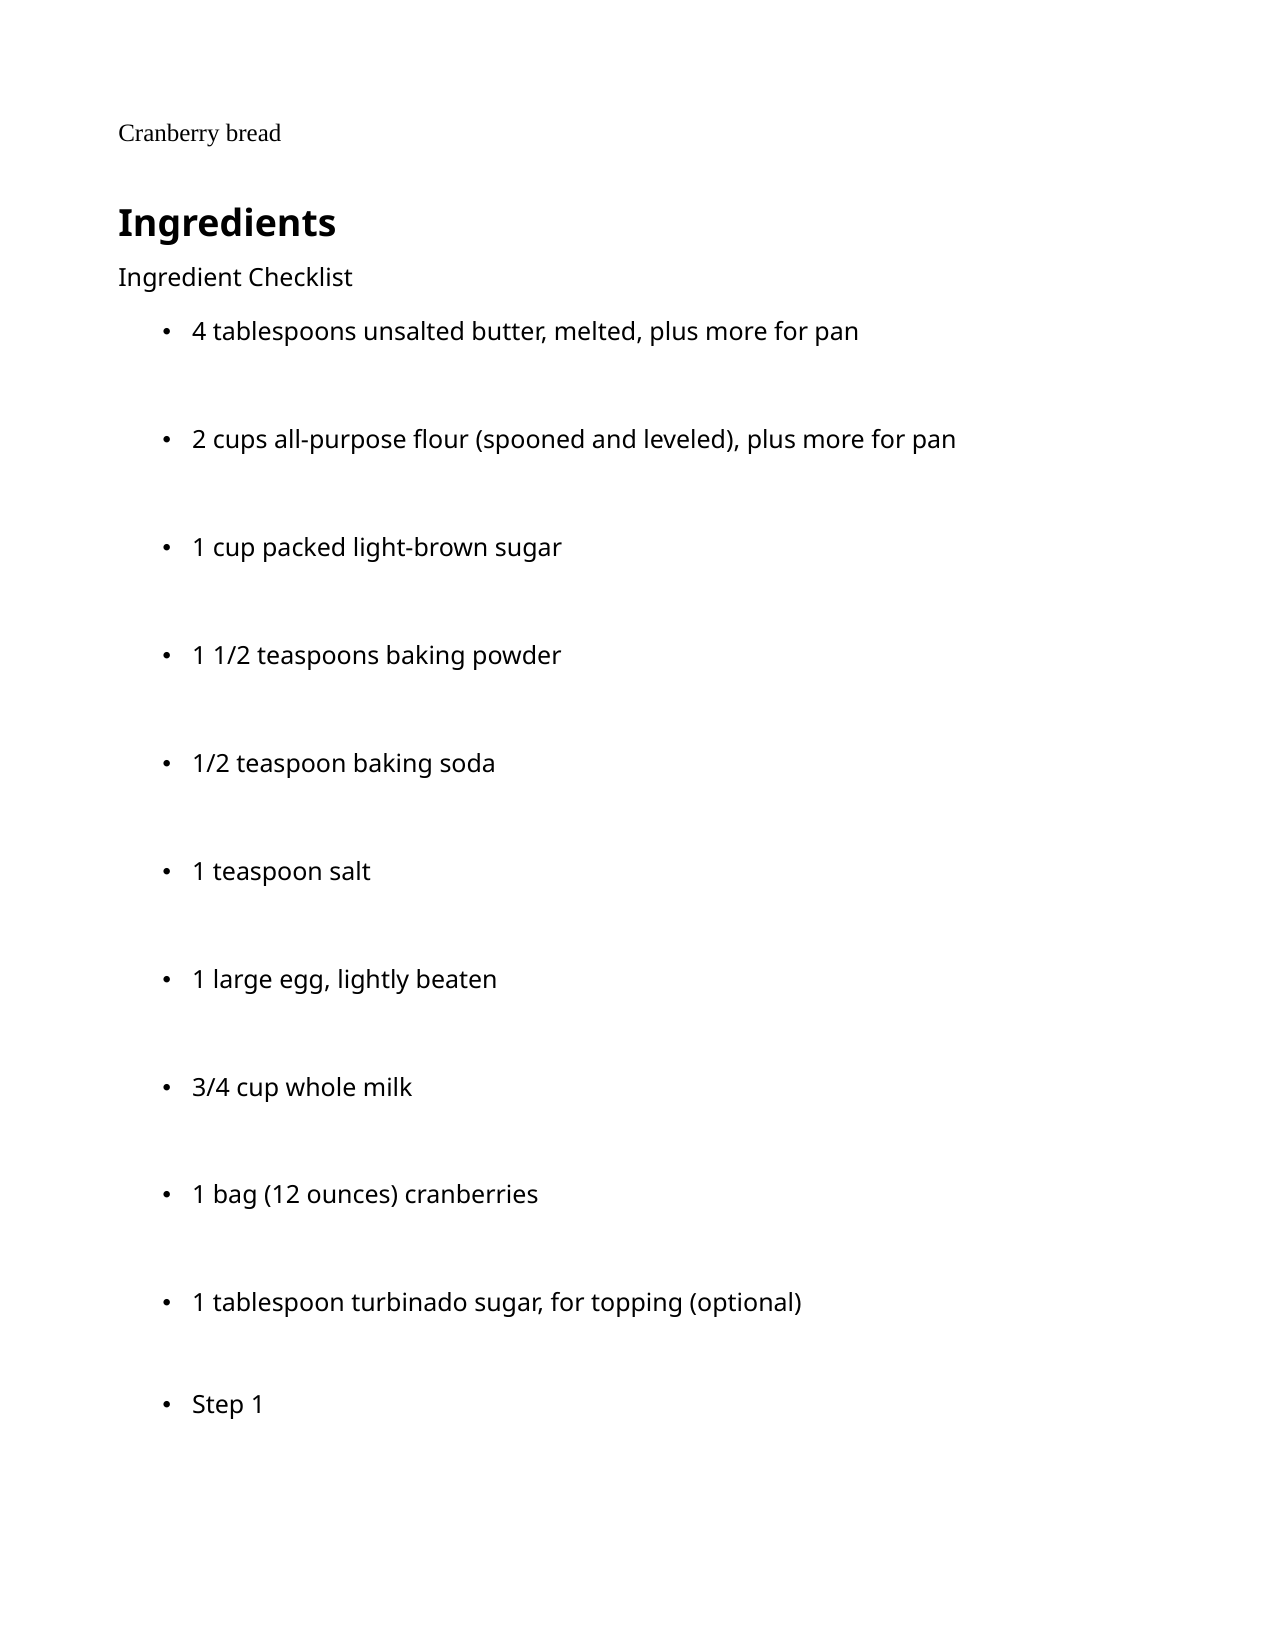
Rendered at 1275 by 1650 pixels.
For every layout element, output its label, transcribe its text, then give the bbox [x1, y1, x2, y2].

list 3/4 cup whole milk [162, 1069, 1157, 1103]
list 1/2 teaspoon baking soda [162, 745, 1157, 779]
list Step 1 [162, 1386, 1157, 1420]
text Ingredient Checklist [118, 260, 1157, 294]
list 1 teaspoon salt [162, 853, 1157, 887]
list 1 large egg, lightly beaten [162, 961, 1157, 995]
list 1 cup packed light-brown sugar [162, 529, 1157, 564]
list 4 tablespoons unsalted butter, melted, plus more for pan [162, 314, 1157, 348]
subtitle Ingredients [118, 196, 1157, 247]
list 1 bag (12 ounces) cranberries [162, 1177, 1157, 1211]
list 2 cups all-purpose flour (spooned and leveled), plus more for pan [162, 422, 1157, 456]
list 1 1/2 teaspoons baking powder [162, 637, 1157, 672]
list 1 tablespoon turbinado sugar, for topping (optional) [162, 1285, 1157, 1319]
text Cranberry bread [118, 118, 1157, 147]
